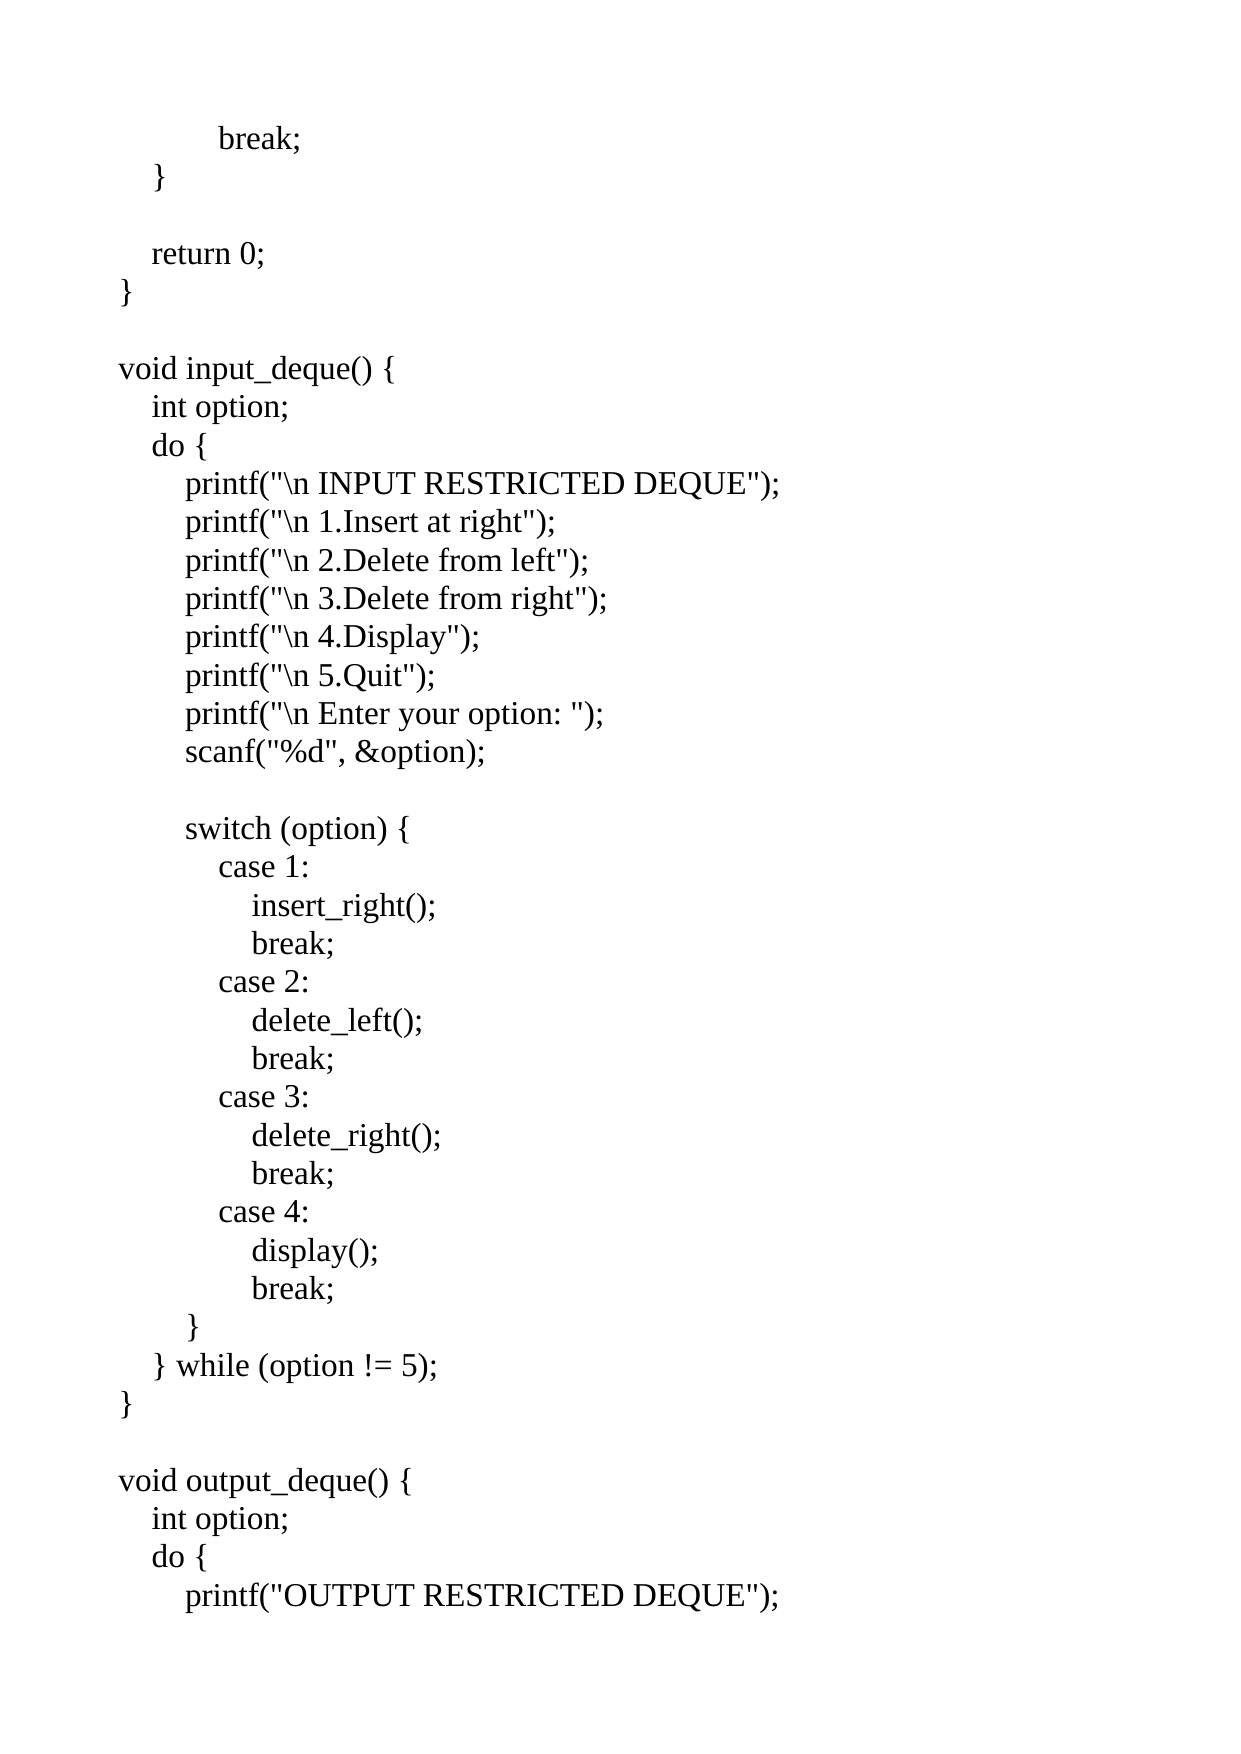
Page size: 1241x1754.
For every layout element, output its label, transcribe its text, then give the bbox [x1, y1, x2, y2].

text } [118, 1306, 1122, 1345]
text printf("\n 1.Insert at right"); [118, 501, 1122, 540]
text display(); [118, 1230, 1122, 1268]
text printf("OUTPUT RESTRICTED DEQUE"); [118, 1575, 1122, 1613]
text printf("\n Enter your option: "); [118, 693, 1122, 731]
text delete_left(); [118, 1000, 1122, 1038]
text break; [118, 1153, 1122, 1191]
text case 4: [118, 1191, 1122, 1230]
text case 3: [118, 1076, 1122, 1115]
text break; [118, 1268, 1122, 1306]
text printf("\n 5.Quit"); [118, 655, 1122, 693]
text break; [118, 923, 1122, 961]
text scanf("%d", &option); [118, 731, 1122, 770]
text } [118, 156, 1122, 195]
text printf("\n 4.Display"); [118, 616, 1122, 655]
text do { [118, 425, 1122, 463]
text switch (option) { [118, 808, 1122, 846]
text break; [118, 1038, 1122, 1076]
text case 2: [118, 961, 1122, 1000]
text printf("\n INPUT RESTRICTED DEQUE"); [118, 463, 1122, 501]
text void input_deque() { [118, 348, 1122, 386]
text do { [118, 1536, 1122, 1575]
text printf("\n 2.Delete from left"); [118, 540, 1122, 578]
text int option; [118, 1498, 1122, 1536]
text } [118, 271, 1122, 310]
text } [118, 1383, 1122, 1421]
text insert_right(); [118, 885, 1122, 923]
text case 1: [118, 846, 1122, 885]
text } while (option != 5); [118, 1345, 1122, 1383]
text int option; [118, 386, 1122, 425]
text return 0; [118, 233, 1122, 271]
text delete_right(); [118, 1115, 1122, 1153]
text break; [118, 118, 1122, 156]
text void output_deque() { [118, 1460, 1122, 1498]
text printf("\n 3.Delete from right"); [118, 578, 1122, 616]
